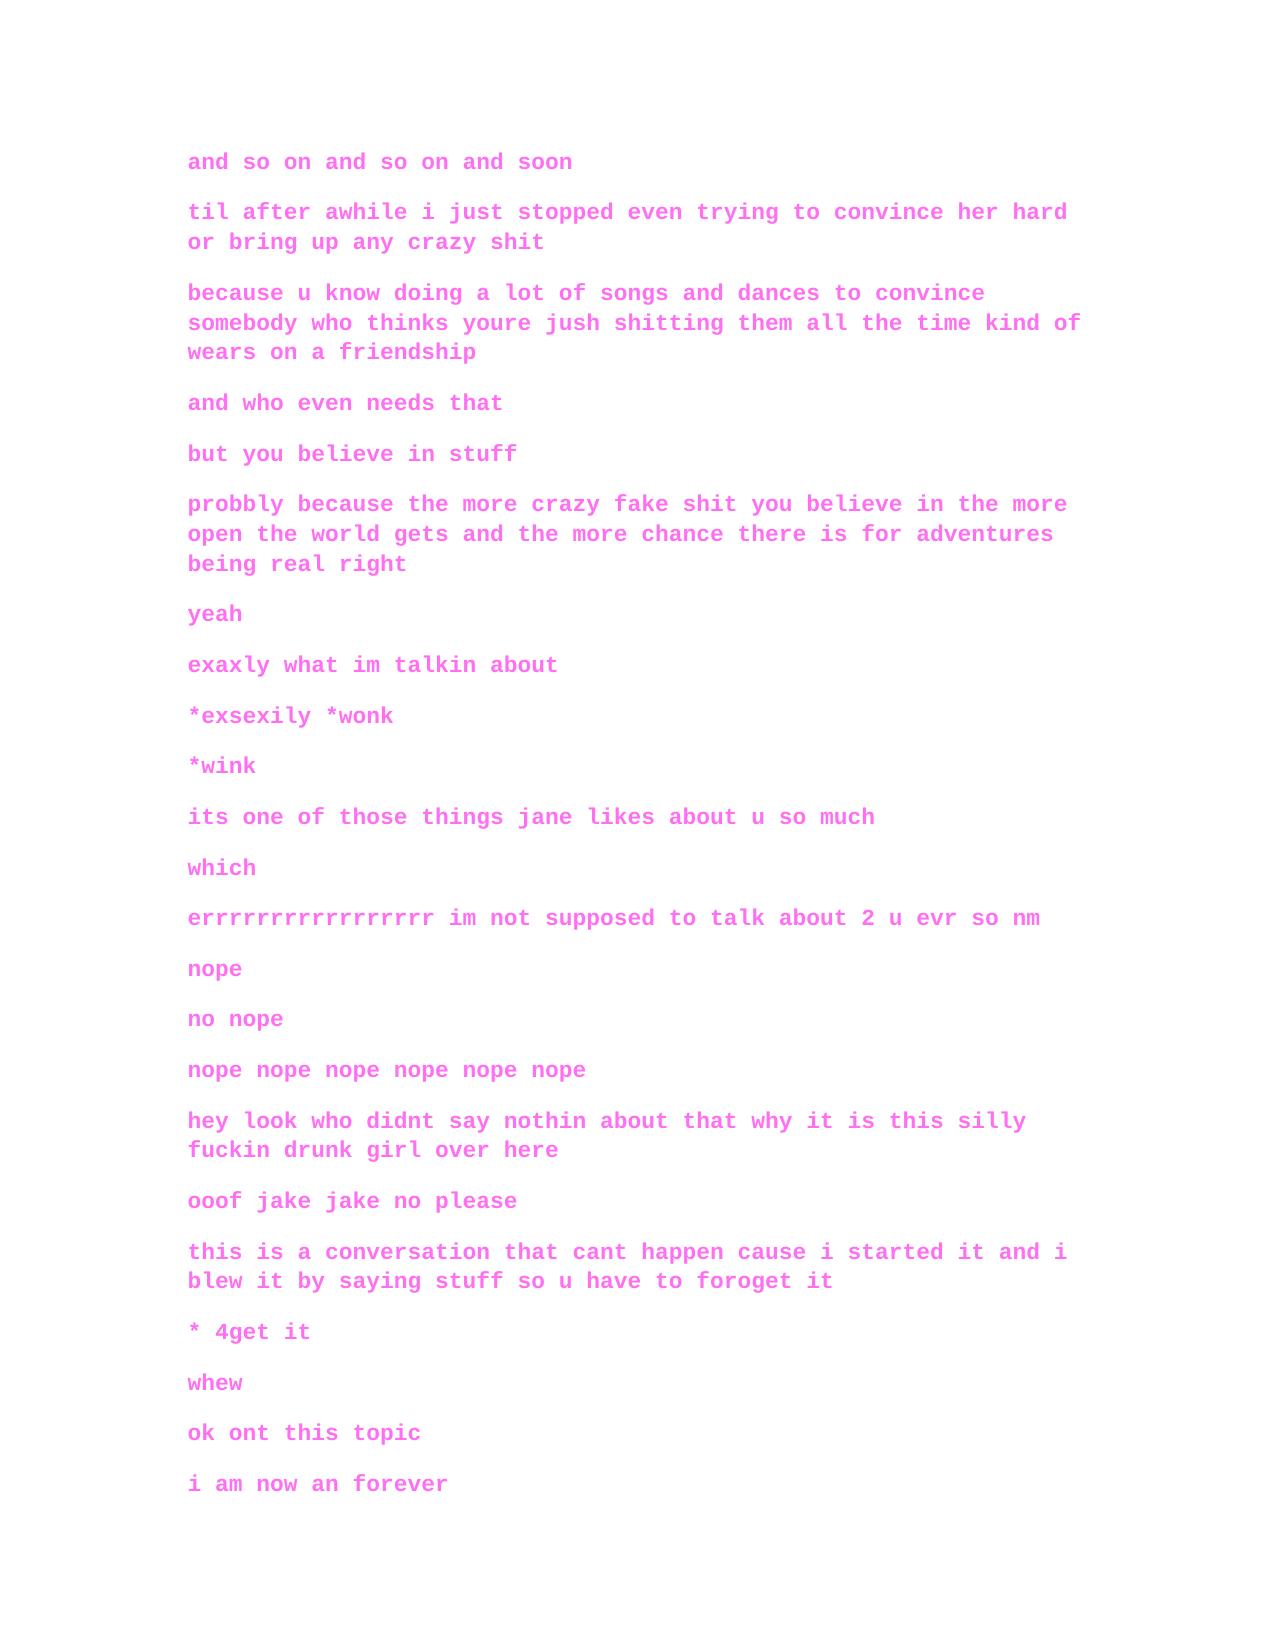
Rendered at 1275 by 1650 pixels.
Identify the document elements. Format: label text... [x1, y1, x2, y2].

text til after awhile i just stopped even trying to convince her hard or bring up any crazy shit [187, 201, 1087, 256]
text because u know doing a lot of songs and dances to convince somebody who thinks youre jush shitting them all the time kind of wears on a friendship [187, 281, 1087, 367]
text probbly because the more crazy fake shit you believe in the more open the world gets and the more chance there is for adventures being real right [187, 492, 1087, 578]
text *exsexily *wonk [187, 704, 1087, 730]
text and so on and so on and soon [187, 150, 1087, 176]
text ooof jake jake no please [187, 1189, 1087, 1215]
text errrrrrrrrrrrrrrrr im not supposed to talk about 2 u evr so nm [187, 906, 1087, 932]
text i am now an forever [187, 1472, 1087, 1498]
text exaxly what im talkin about [187, 653, 1087, 679]
text yeah [187, 603, 1087, 629]
text *wink [187, 754, 1087, 781]
text which [187, 856, 1087, 882]
text whew [187, 1371, 1087, 1397]
text this is a conversation that cant happen cause i started it and i blew it by saying stuff so u have to foroget it [187, 1240, 1087, 1296]
text its one of those things jane likes about u so much [187, 805, 1087, 831]
text no nope [187, 1008, 1087, 1034]
text * 4get it [187, 1320, 1087, 1346]
text nope nope nope nope nope nope [187, 1058, 1087, 1084]
text ok ont this topic [187, 1422, 1087, 1448]
text nope [187, 957, 1087, 983]
text and who even needs that [187, 391, 1087, 417]
text hey look who didnt say nothin about that why it is this silly fuckin drunk girl over here [187, 1109, 1087, 1165]
text but you believe in stuff [187, 442, 1087, 468]
